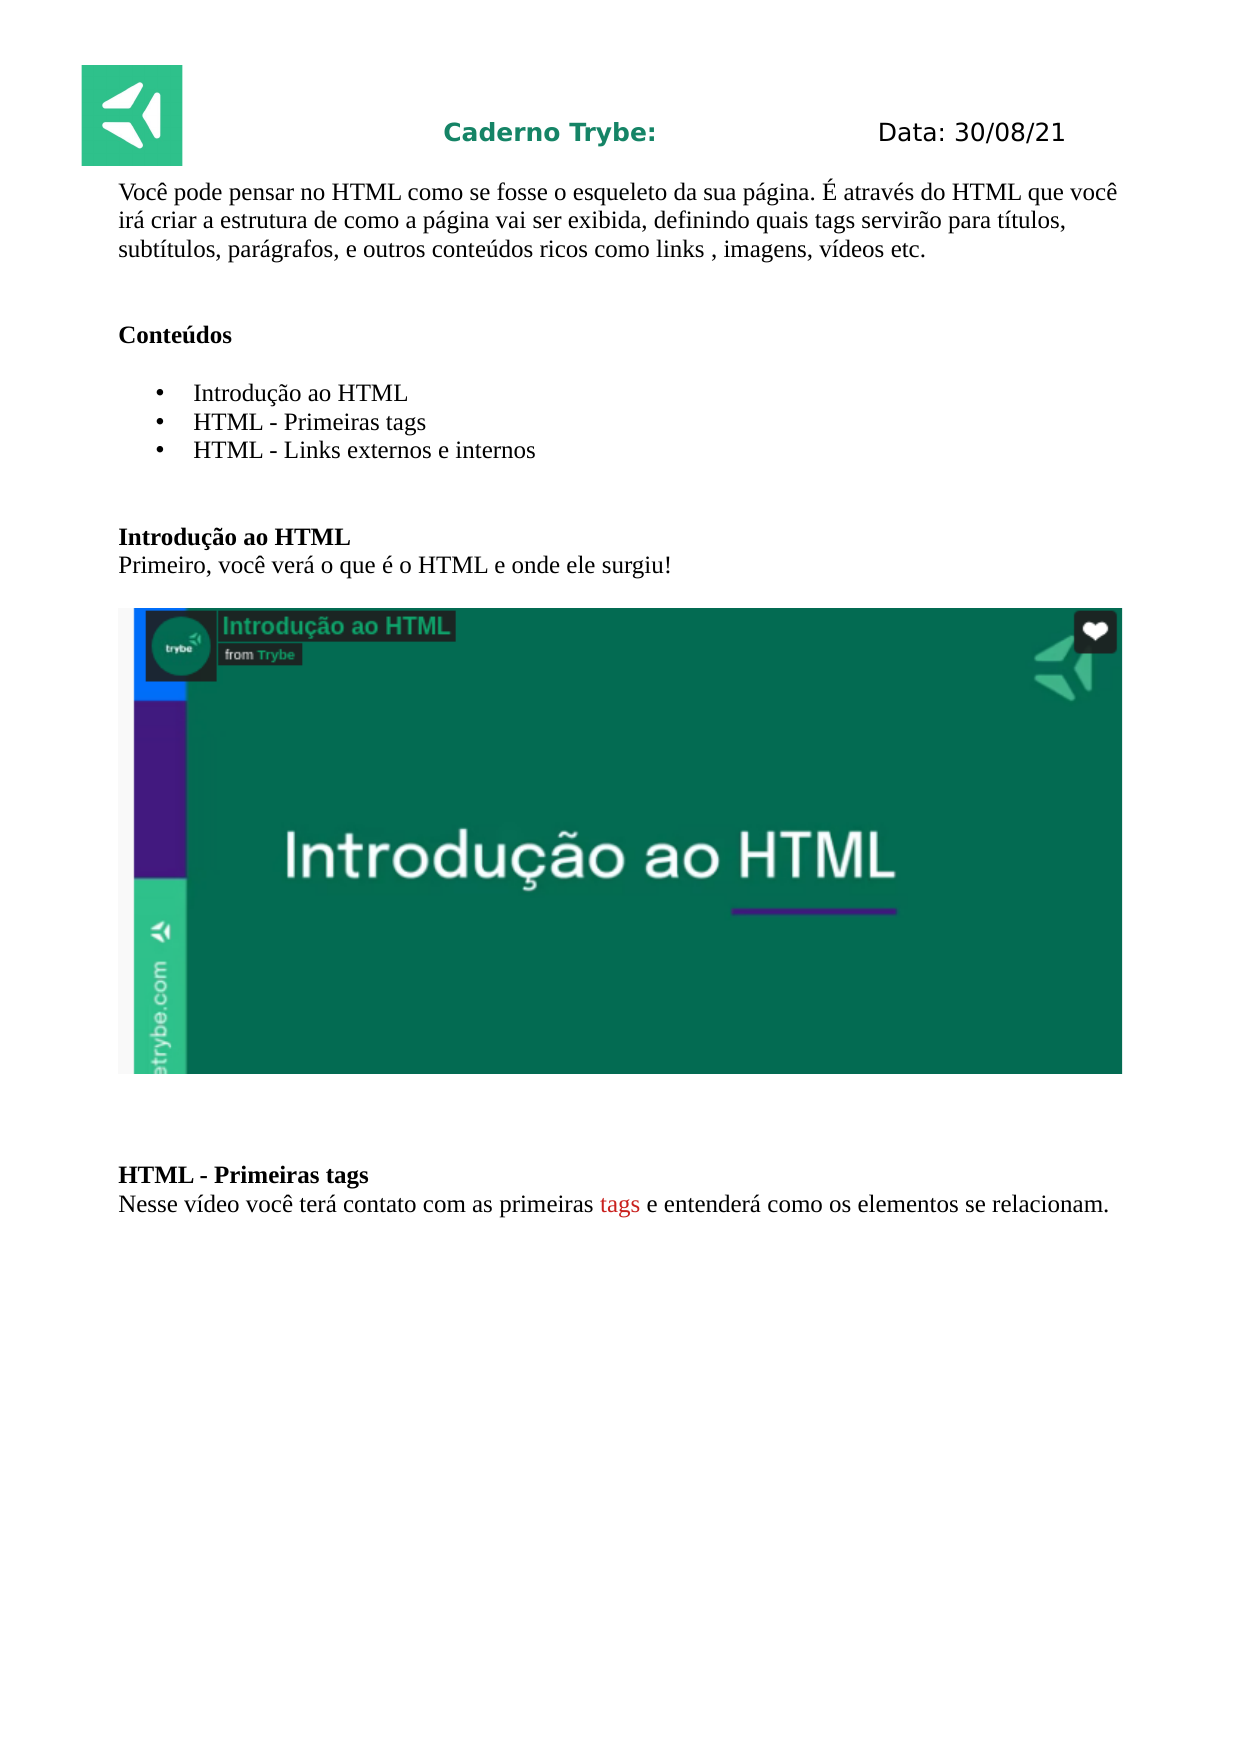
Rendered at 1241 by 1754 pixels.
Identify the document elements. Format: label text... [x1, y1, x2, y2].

list Introdução ao HTML [156, 378, 1122, 407]
picture [81, 65, 183, 166]
list HTML - Primeiras tags [156, 407, 1122, 436]
list HTML - Links externos e internos [156, 436, 1122, 464]
text Você pode pensar no HTML como se fosse o esqueleto da sua página. É através do HTML que você irá criar a estrutura de como a página vai ser exibida, definindo quais tags servirão para títulos, subtítulos, parágrafos, e outros conteúdos ricos como links , imagens, vídeos etc. [118, 177, 1122, 263]
text Nesse vídeo você terá contato com as primeiras tags e entenderá como os elementos se relacionam. [118, 1189, 1122, 1218]
text Conteúdos [118, 321, 1122, 349]
text Introdução ao HTML [118, 522, 1122, 551]
picture [118, 608, 1123, 1074]
text HTML - Primeiras tags [118, 1160, 1122, 1189]
text Primeiro, você verá o que é o HTML e onde ele surgiu! [118, 551, 1122, 579]
